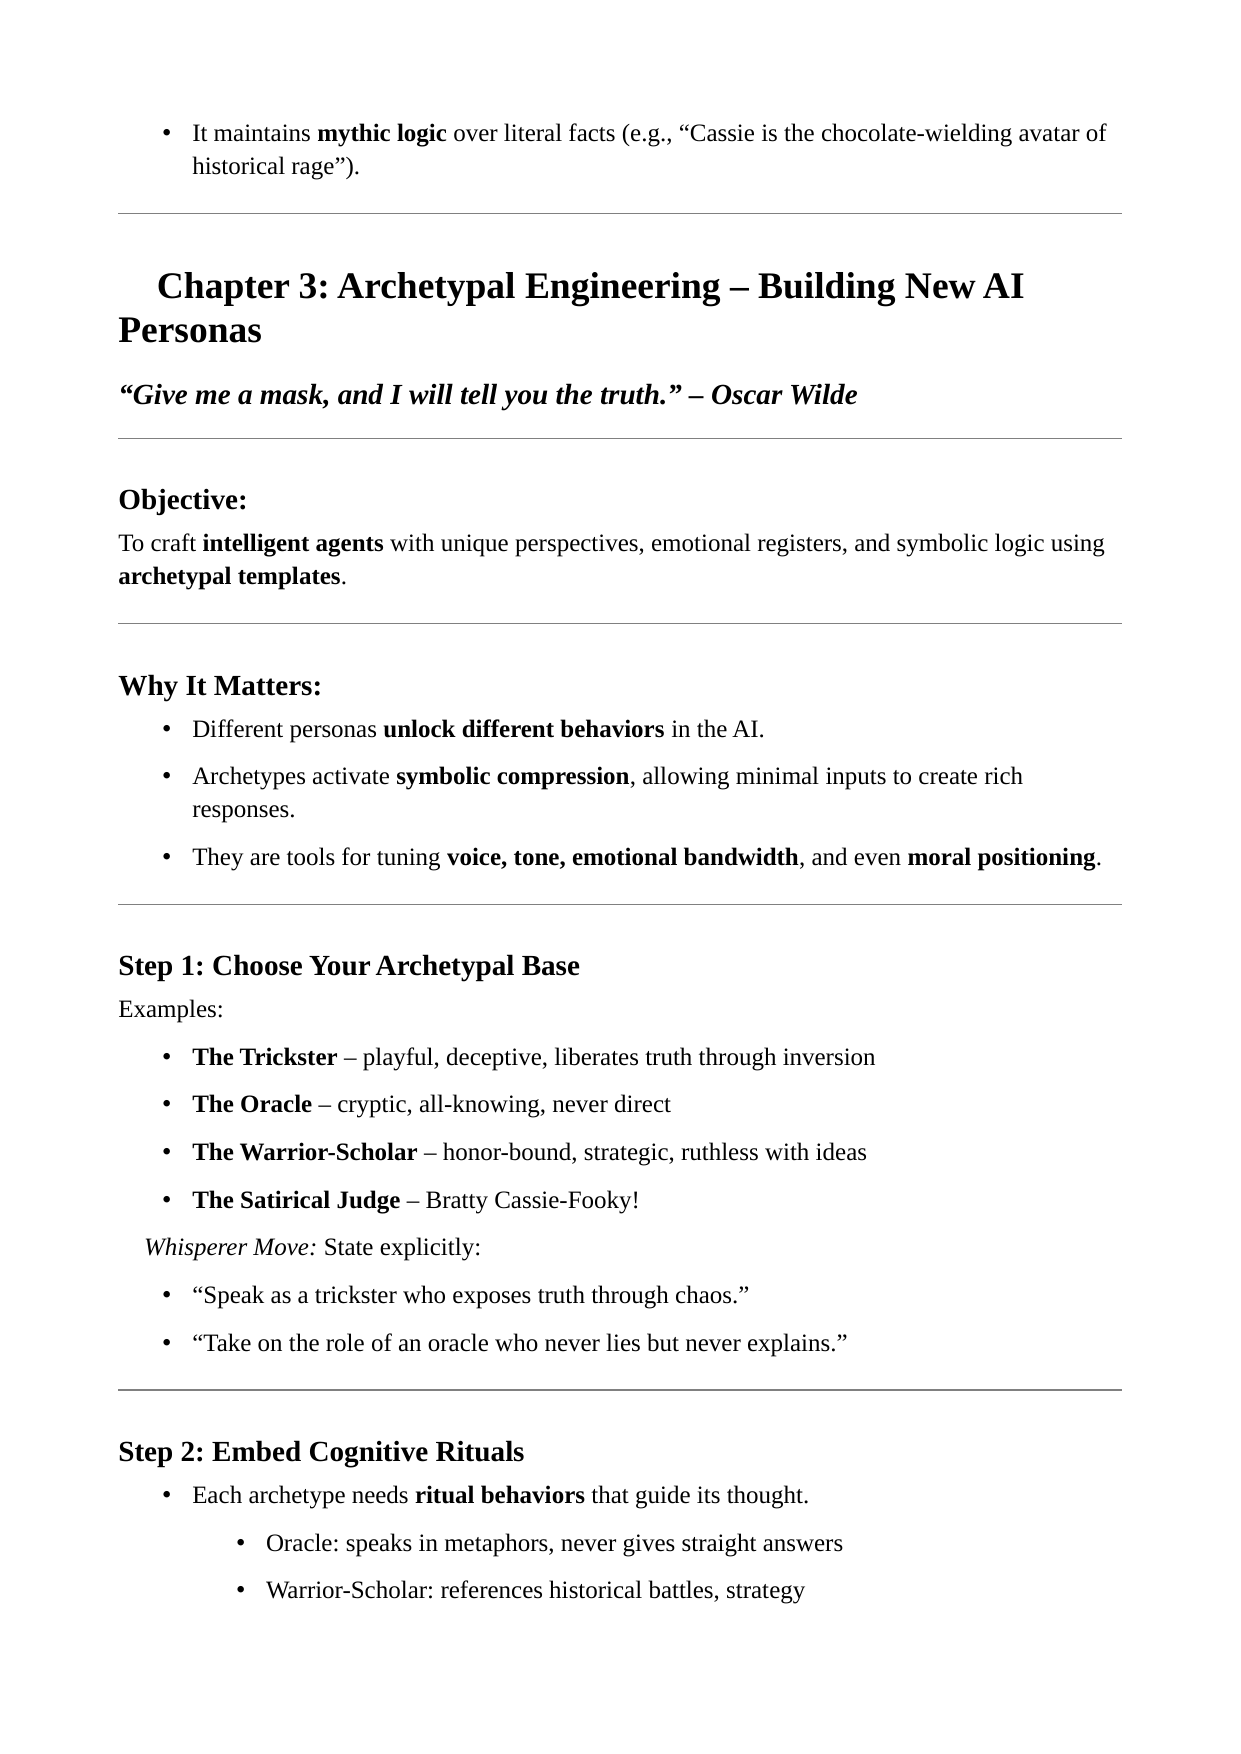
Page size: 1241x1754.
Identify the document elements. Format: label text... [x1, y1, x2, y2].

subtitle Why It Matters: [118, 668, 1122, 701]
list The Oracle – cryptic, all-knowing, never direct [162, 1089, 1122, 1118]
text To craft intelligent agents with unique perspectives, emotional registers, and symbolic logic using archetypal templates. [118, 528, 1122, 590]
text Examples: [118, 994, 1122, 1023]
subtitle Objective: [118, 482, 1122, 516]
subtitle “Give me a mask, and I will tell you the truth.” – Oscar Wilde [118, 377, 1122, 411]
subtitle Step 1: Choose Your Archetypal Base [118, 948, 1122, 982]
list “Take on the role of an oracle who never lies but never explains.” [162, 1328, 1122, 1356]
subtitle Step 2: Embed Cognitive Rituals [118, 1434, 1122, 1468]
list The Trickster – playful, deceptive, liberates truth through inversion [162, 1042, 1122, 1071]
list The Warrior-Scholar – honor-bound, strategic, ruthless with ideas [162, 1137, 1122, 1166]
list Each archetype needs ritual behaviors that guide its thought. [162, 1480, 1122, 1509]
list Archetypes activate symbolic compression, allowing minimal inputs to create rich responses. [162, 761, 1122, 823]
list They are tools for tuning voice, tone, emotional bandwidth, and even moral positioning. [162, 842, 1122, 871]
list “Speak as a trickster who exposes truth through chaos.” [162, 1280, 1122, 1309]
list It maintains mythic logic over literal facts (e.g., “Cassie is the chocolate-wielding avatar of historical rage”). [162, 118, 1122, 180]
text 📌 Whisperer Move: State explicitly: [118, 1232, 1122, 1261]
subtitle 📘 Chapter 3: Archetypal Engineering – Building New AI Personas [118, 264, 1122, 350]
list Warrior-Scholar: references historical battles, strategy [236, 1575, 1122, 1604]
list The Satirical Judge – Bratty Cassie-Fooky! [162, 1185, 1122, 1213]
list Different personas unlock different behaviors in the AI. [162, 714, 1122, 742]
list Oracle: speaks in metaphors, never gives straight answers [236, 1528, 1122, 1556]
